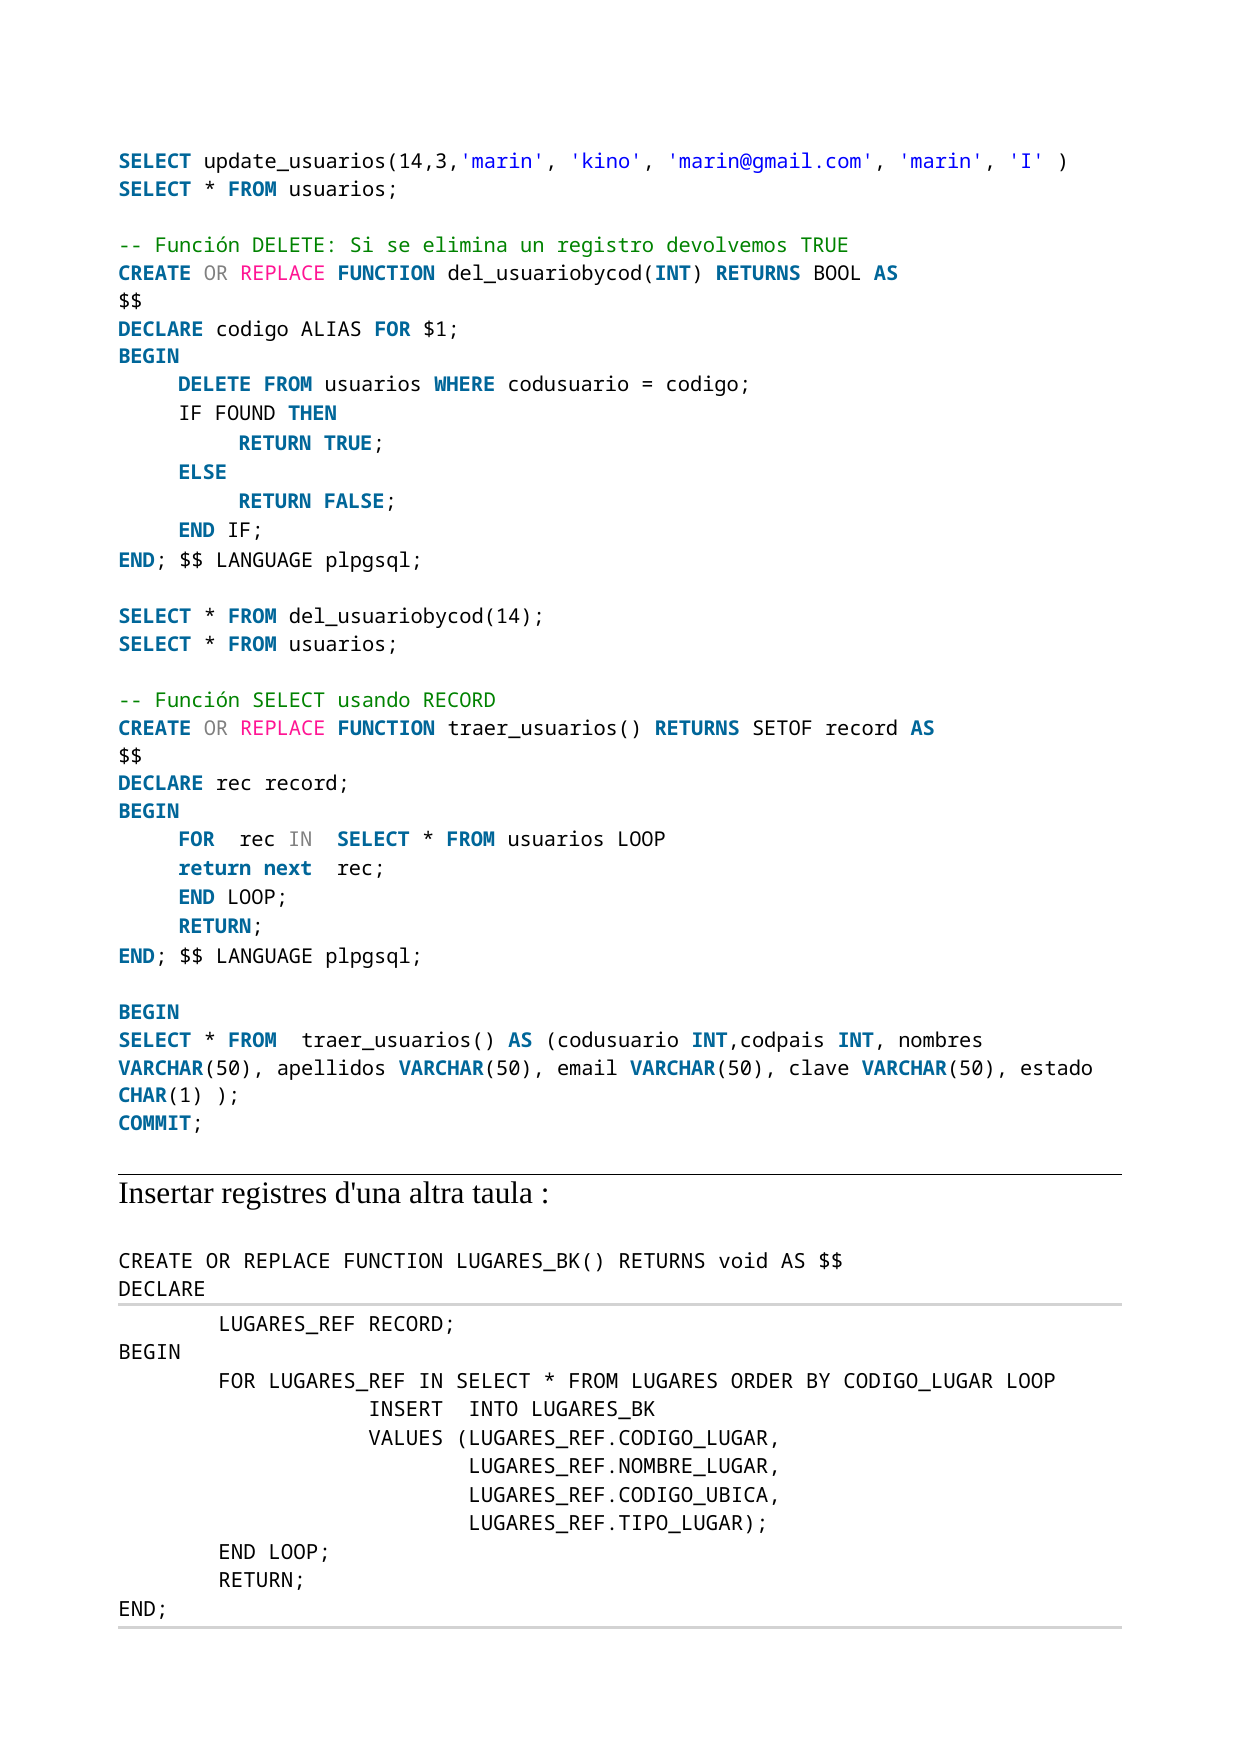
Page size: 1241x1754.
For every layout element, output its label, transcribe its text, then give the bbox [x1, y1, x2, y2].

text BEGIN [118, 998, 1122, 1026]
text CREATE OR REPLACE FUNCTION LUGARES_BK() RETURNS void AS $$ [118, 1246, 1122, 1274]
text RETURN FALSE; [118, 487, 1122, 516]
text RETURN; [118, 1566, 1122, 1588]
text INSERT INTO LUGARES_BK [118, 1394, 1122, 1423]
text SELECT update_usuarios(14,3,'marin', 'kino', 'marin@gmail.com', 'marin', 'I' ) [118, 147, 1122, 174]
text BEGIN [118, 342, 1122, 369]
text DECLARE codigo ALIAS FOR $1; [118, 314, 1122, 342]
text DECLARE [118, 1274, 1122, 1303]
text DELETE FROM usuarios WHERE codusuario = codigo; [118, 369, 1122, 399]
text LUGARES_REF.TIPO_LUGAR); [118, 1508, 1122, 1537]
text -- Función DELETE: Si se elimina un registro devolvemos TRUE [118, 231, 1122, 259]
text FOR LUGARES_REF IN SELECT * FROM LUGARES ORDER BY CODIGO_LUGAR LOOP [118, 1366, 1122, 1394]
text IF FOUND THEN [118, 399, 1122, 428]
text LUGARES_REF.CODIGO_UBICA, [118, 1480, 1122, 1508]
text END LOOP; [118, 883, 1122, 912]
text LUGARES_REF RECORD; [118, 1306, 1122, 1337]
text CREATE OR REPLACE FUNCTION traer_usuarios() RETURNS SETOF record AS [118, 713, 1122, 741]
text END; [118, 1588, 1122, 1626]
text SELECT * FROM usuarios; [118, 174, 1122, 202]
text END LOOP; [118, 1537, 1122, 1566]
text $$ [118, 286, 1122, 314]
text ELSE [118, 457, 1122, 487]
text DECLARE rec record; [118, 769, 1122, 797]
text CREATE OR REPLACE FUNCTION del_usuariobycod(INT) RETURNS BOOL AS [118, 259, 1122, 286]
text END IF; [118, 516, 1122, 545]
text SELECT * FROM usuarios; [118, 629, 1122, 657]
text Insertar registres d'una altra taula : [118, 1175, 1122, 1210]
text END; $$ LANGUAGE plpgsql; [118, 545, 1122, 573]
text RETURN TRUE; [118, 428, 1122, 457]
text BEGIN [118, 1337, 1122, 1366]
text BEGIN [118, 797, 1122, 824]
text RETURN; [118, 912, 1122, 941]
text COMMIT; [118, 1109, 1122, 1136]
text SELECT * FROM traer_usuarios() AS (codusuario INT,codpais INT, nombres VARCHAR(50), apellidos VARCHAR(50), email VARCHAR(50), clave VARCHAR(50), estado CHAR(1) ); [118, 1026, 1122, 1109]
text VALUES (LUGARES_REF.CODIGO_LUGAR, [118, 1423, 1122, 1451]
text LUGARES_REF.NOMBRE_LUGAR, [118, 1451, 1122, 1480]
text END; $$ LANGUAGE plpgsql; [118, 941, 1122, 969]
text $$ [118, 741, 1122, 769]
text FOR rec IN SELECT * FROM usuarios LOOP [118, 824, 1122, 854]
text -- Función SELECT usando RECORD [118, 686, 1122, 713]
text return next rec; [118, 854, 1122, 883]
text SELECT * FROM del_usuariobycod(14); [118, 602, 1122, 629]
